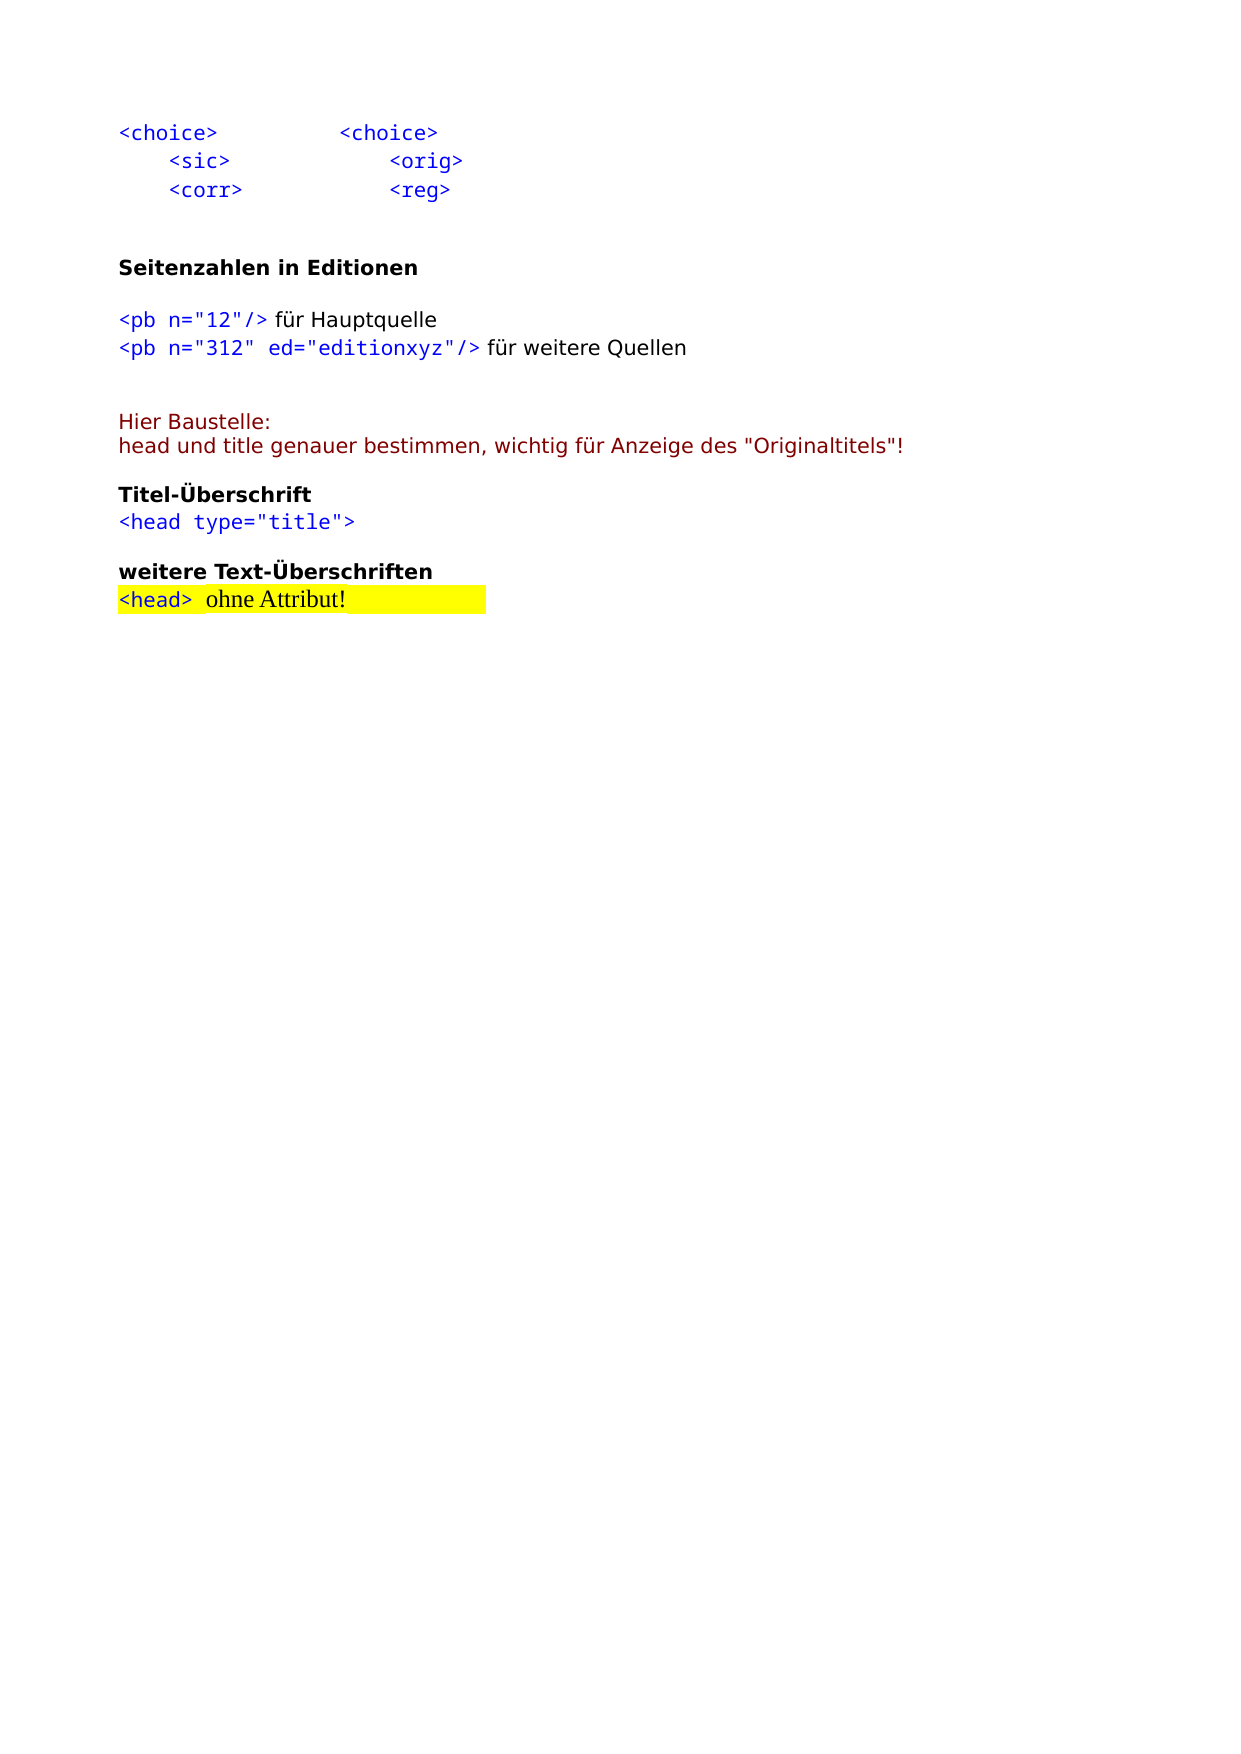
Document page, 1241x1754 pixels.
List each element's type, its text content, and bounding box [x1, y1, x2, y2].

text Hier Baustelle: [118, 410, 1122, 434]
text <choice> <choice> [118, 118, 1122, 147]
text Seitenzahlen in Editionen [118, 256, 1122, 280]
text weitere Text-Überschriften [118, 560, 1122, 584]
text Titel-Überschrift [118, 483, 1122, 507]
text <corr> <reg> [118, 175, 1122, 203]
text <head type="title"> [118, 507, 1122, 536]
text <pb n="12"/> für Hauptquelle [118, 305, 1122, 333]
text <pb n="312" ed="editionxyz"/> für weitere Quellen [118, 333, 1122, 362]
text <head> ohne Attribut! [118, 584, 1122, 614]
text head und title genauer bestimmen, wichtig für Anzeige des "Originaltitels"! [118, 434, 1122, 459]
text <sic> <orig> [118, 147, 1122, 175]
